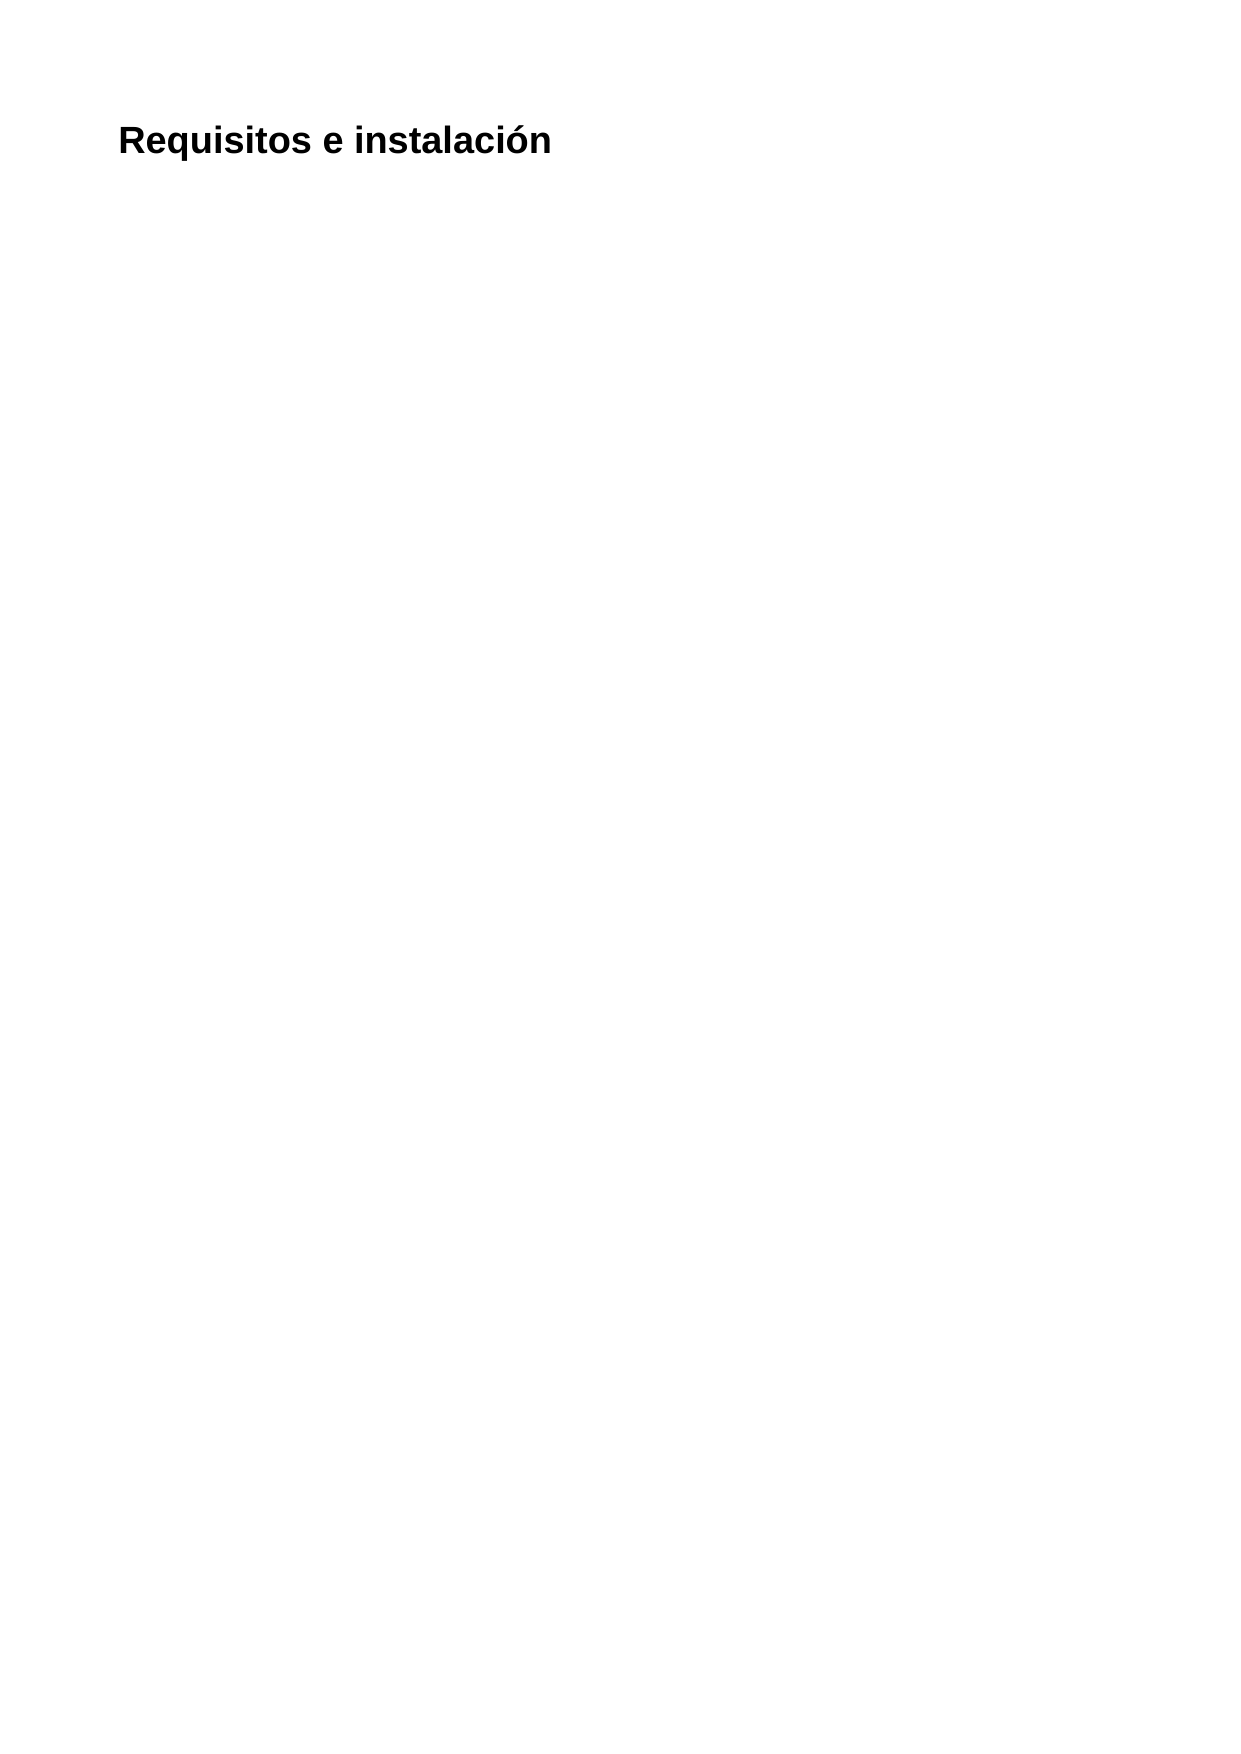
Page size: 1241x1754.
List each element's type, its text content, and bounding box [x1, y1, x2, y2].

subtitle Requisitos e instalación [118, 118, 1122, 162]
